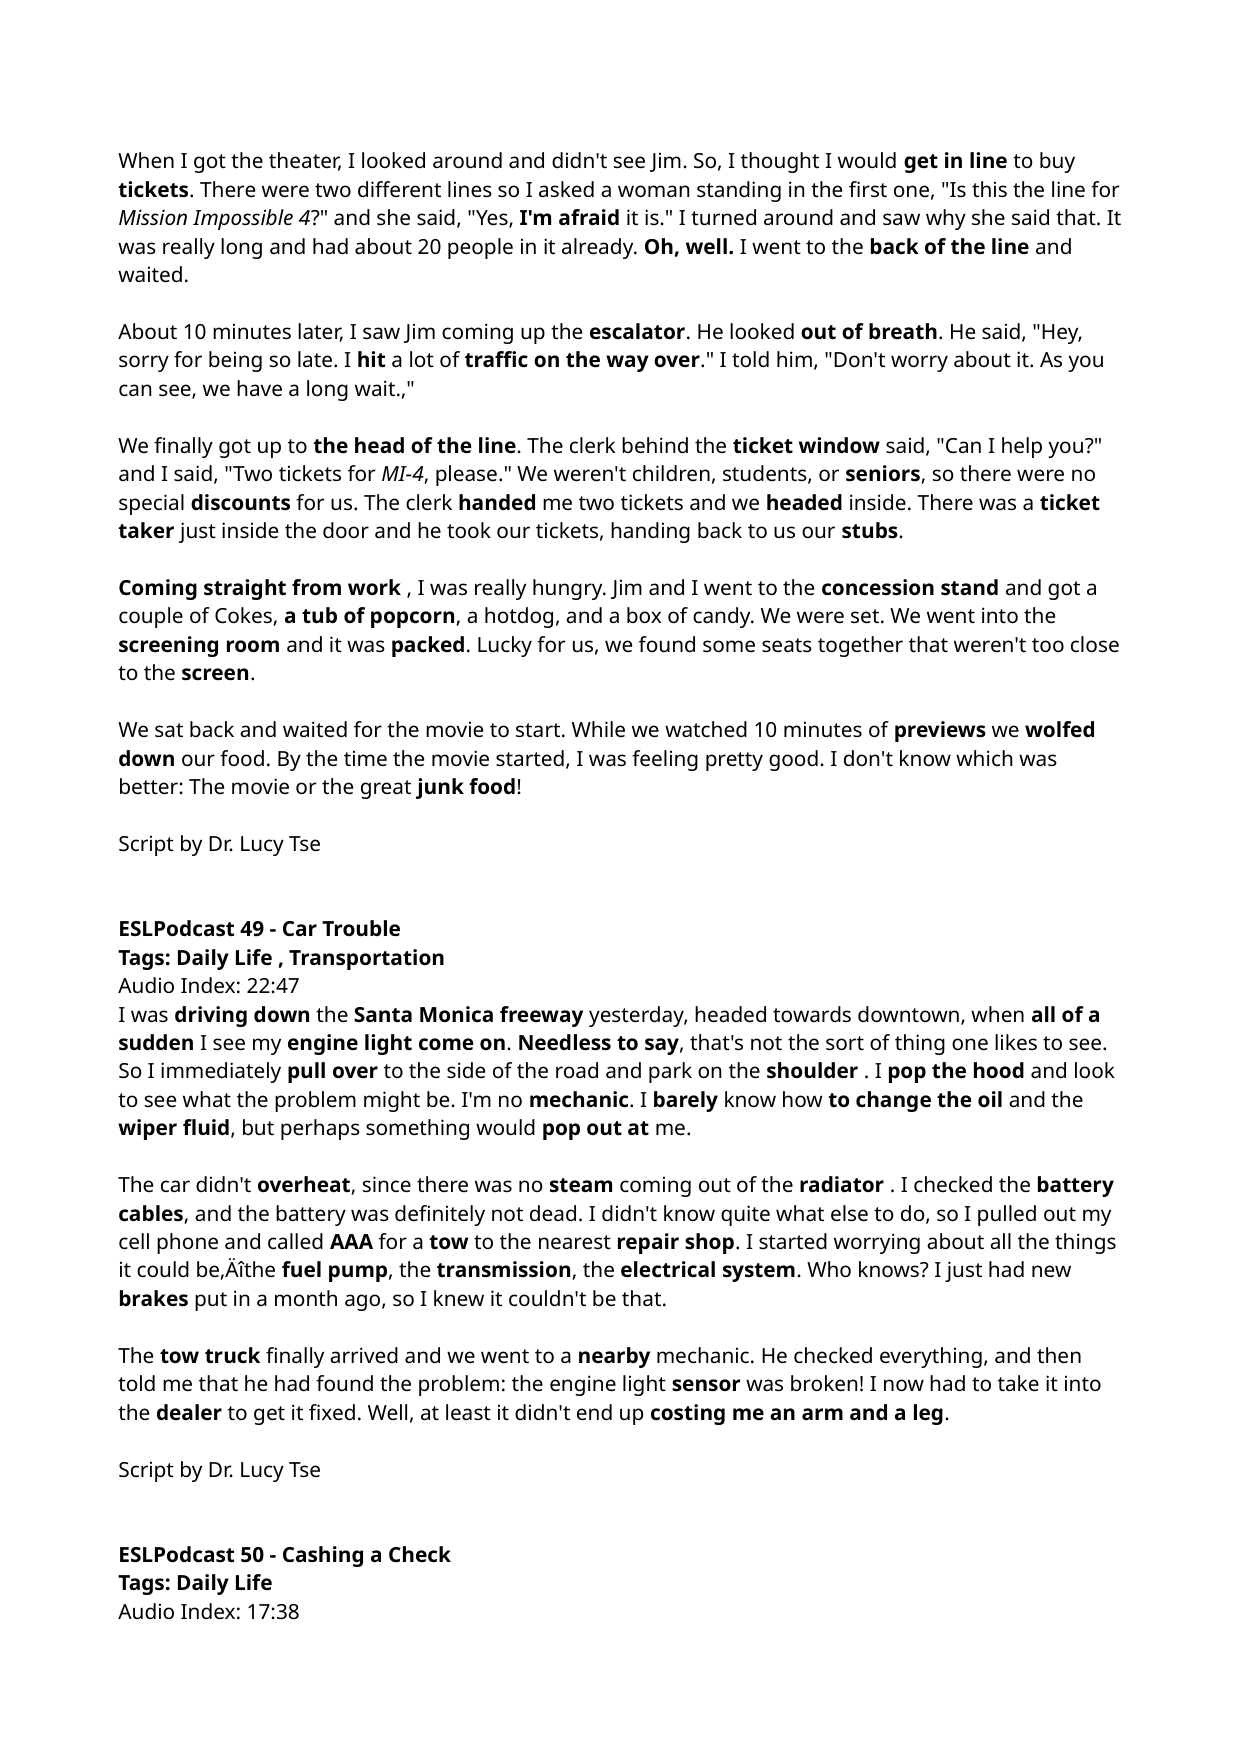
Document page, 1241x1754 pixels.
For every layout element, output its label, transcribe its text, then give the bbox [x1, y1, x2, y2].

table_header Audio Index: 17:38 [118, 1597, 1122, 1625]
table_header Audio Index: 22:47 [118, 971, 1122, 1000]
table_header When I got the theater, I looked around and didn't see Jim. So, I thought I would get in line to buy tickets. There were two different lines so I asked a woman standing in the first one, "Is this the line for Mission Impossible 4?" and she said, "Yes, I'm afraid it is." I turned around and saw why she said that. It was really long and had about 20 people in it already. Oh, well. I went to the back of the line and waited. About 10 minutes later, I saw Jim coming up the escalator. He looked out of breath. He said, "Hey, sorry for being so late. I hit a lot of traffic on the way over." I told him, "Don't worry about it. As you can see, we have a long wait.‚" We finally got up to the head of the line. The clerk behind the ticket window said, "Can I help you?" and I said, "Two tickets for MI-4, please." We weren't children, students, or seniors, so there were no special discounts for us. The clerk handed me two tickets and we headed inside. There was a ticket taker just inside the door and he took our tickets, handing back to us our stubs. Coming straight from work , I was really hungry. Jim and I went to the concession stand and got a couple of Cokes, a tub of popcorn, a hotdog, and a box of candy. We were set. We went into the screening room and it was packed. Lucky for us, we found some seats together that weren't too close to the screen. We sat back and waited for the movie to start. While we watched 10 minutes of previews we wolfed down our food. By the time the movie started, I was feeling pretty good. I don't know which was better: The movie or the great junk food! Script by Dr. Lucy Tse [118, 118, 1122, 857]
text ESLPodcast 49 - Car Trouble Tags: Daily Life , Transportation [118, 914, 1122, 971]
table_header I was driving down the Santa Monica freeway yesterday, headed towards downtown, when all of a sudden I see my engine light come on. Needless to say, that's not the sort of thing one likes to see. So I immediately pull over to the side of the road and park on the shoulder . I pop the hood and look to see what the problem might be. I'm no mechanic. I barely know how to change the oil and the wiper fluid‚ but perhaps something would pop out at me. The car didn't overheat, since there was no steam coming out of the radiator . I checked the battery cables, and the battery was definitely not dead. I didn't know quite what else to do, so I pulled out my cell phone and called AAA for a tow to the nearest repair shop. I started worrying about all the things it could be‚Äîthe fuel pump, the transmission, the electrical system. Who knows? I just had new brakes put in a month ago, so I knew it couldn't be that. The tow truck finally arrived and we went to a nearby mechanic. He checked everything, and then told me that he had found the problem: the engine light sensor was broken! I now had to take it into the dealer to get it fixed. Well, at least it didn't end up costing me an arm and a leg. Script by Dr. Lucy Tse [118, 1000, 1122, 1483]
text ESLPodcast 50 - Cashing a Check Tags: Daily Life [118, 1540, 1122, 1597]
